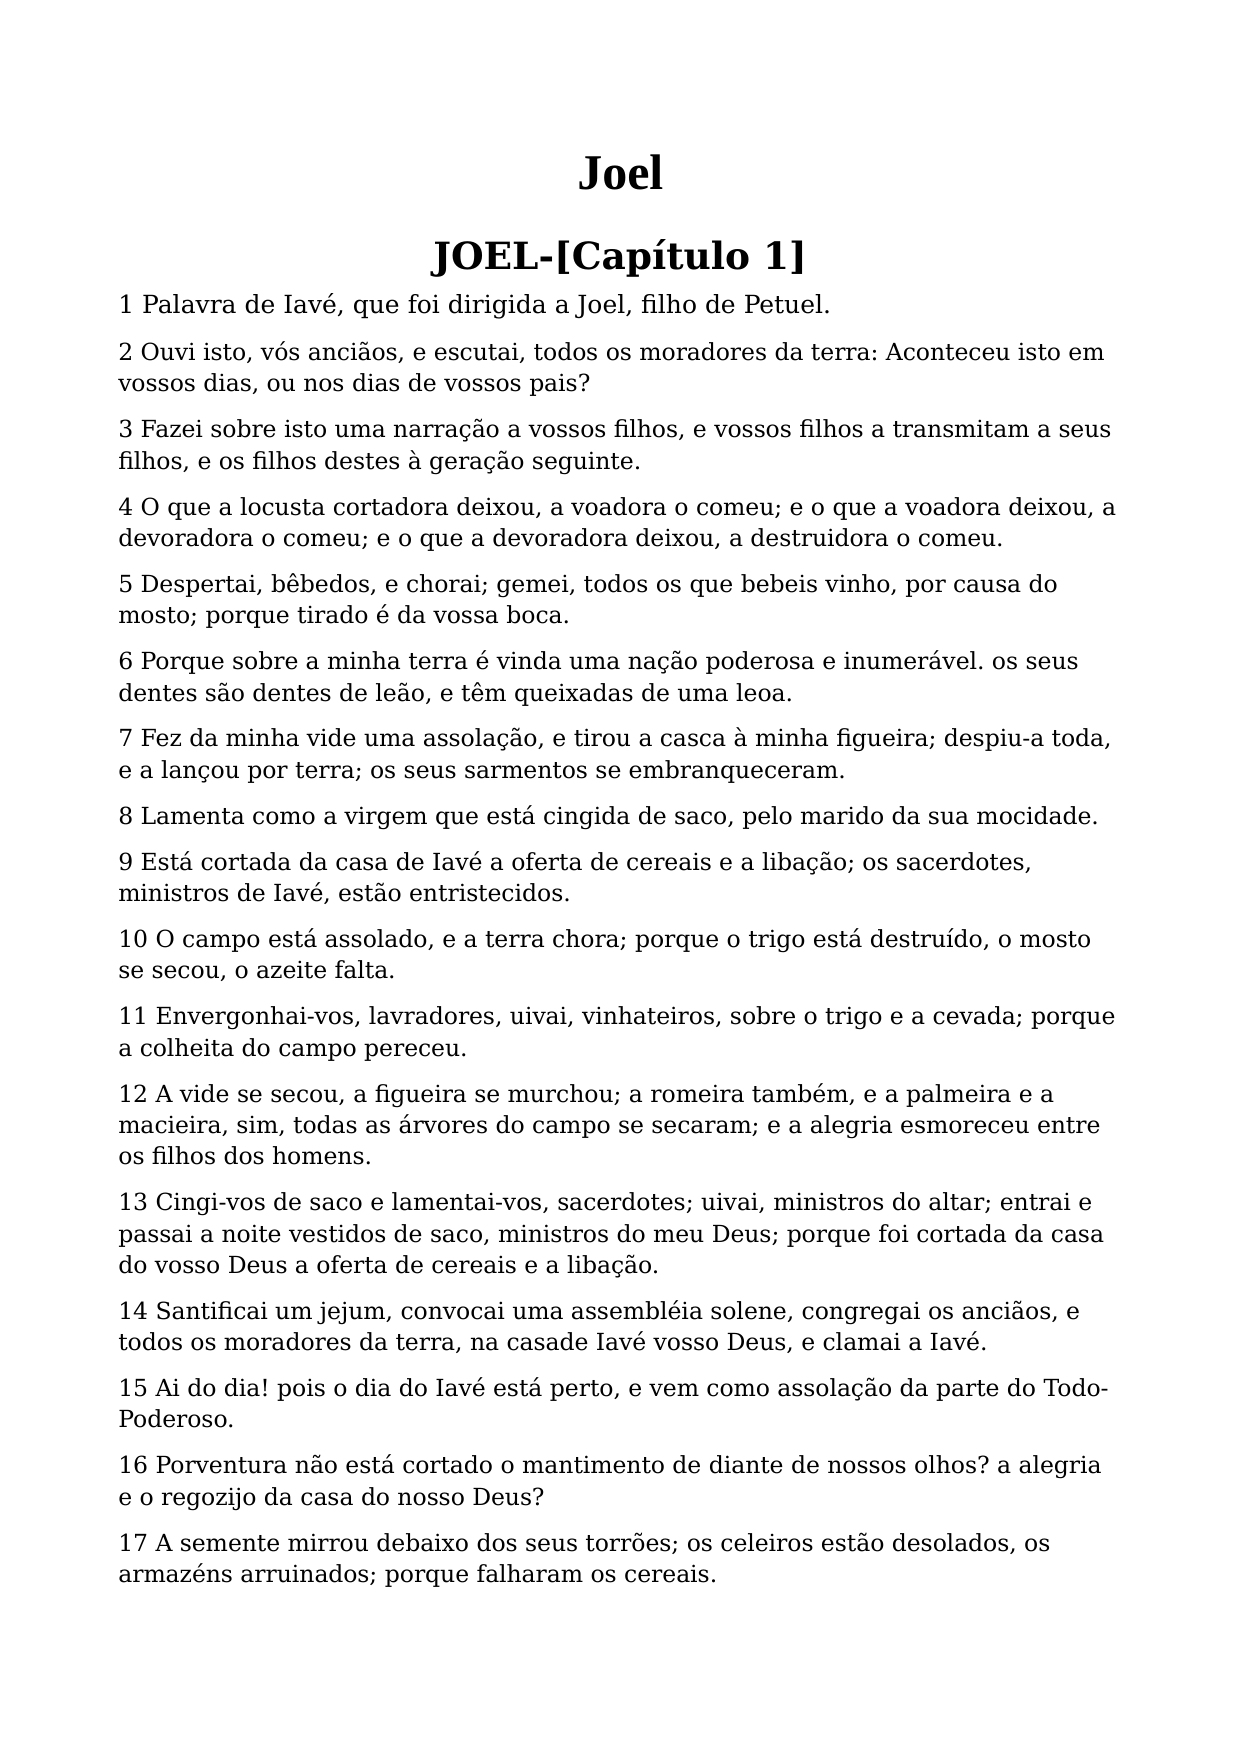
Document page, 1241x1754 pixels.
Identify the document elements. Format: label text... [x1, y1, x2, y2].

text 9 Está cortada da casa de Iavé a oferta de cereais e a libação; os sacerdotes, ministros de Iavé, estão entristecidos. [118, 848, 1122, 907]
text 4 O que a locusta cortadora deixou, a voadora o comeu; e o que a voadora deixou, a devoradora o comeu; e o que a devoradora deixou, a destruidora o comeu. [118, 493, 1122, 552]
text 17 A semente mirrou debaixo dos seus torrões; os celeiros estão desolados, os armazéns arruinados; porque falharam os cereais. [118, 1529, 1122, 1588]
text 14 Santificai um jejum, convocai uma assembléia solene, congregai os anciãos, e todos os moradores da terra, na casade Iavé vosso Deus, e clamai a Iavé. [118, 1297, 1122, 1356]
text 7 Fez da minha vide uma assolação, e tirou a casca à minha figueira; despiu-a toda, e a lançou por terra; os seus sarmentos se embranqueceram. [118, 725, 1122, 784]
text 11 Envergonhai-vos, lavradores, uivai, vinhateiros, sobre o trigo e a cevada; porque a colheita do campo pereceu. [118, 1003, 1122, 1062]
text 5 Despertai, bêbedos, e chorai; gemei, todos os que bebeis vinho, por causa do mosto; porque tirado é da vossa boca. [118, 571, 1122, 629]
text 15 Ai do dia! pois o dia do Iavé está perto, e vem como assolação da parte do Todo-Poderoso. [118, 1375, 1122, 1433]
subtitle Joel [118, 143, 1122, 201]
text 8 Lamenta como a virgem que está cingida de saco, pelo marido da sua mocidade. [118, 802, 1122, 830]
text 1 Palavra de Iavé, que foi dirigida a Joel, filho de Petuel. [118, 291, 1122, 320]
text 10 O campo está assolado, e a terra chora; porque o trigo está destruído, o mosto se secou, o azeite falta. [118, 926, 1122, 984]
text 13 Cingi-vos de saco e lamentai-vos, sacerdotes; uivai, ministros do altar; entrai e passai a noite vestidos de saco, ministros do meu Deus; porque foi cortada da casa do vosso Deus a oferta de cereais e a libação. [118, 1189, 1122, 1279]
subtitle JOEL-[Capítulo 1] [118, 234, 1122, 278]
text 6 Porque sobre a minha terra é vinda uma nação poderosa e inumerável. os seus dentes são dentes de leão, e têm queixadas de uma leoa. [118, 648, 1122, 706]
text 2 Ouvi isto, vós anciãos, e escutai, todos os moradores da terra: Aconteceu isto em vossos dias, ou nos dias de vossos pais? [118, 339, 1122, 397]
text 16 Porventura não está cortado o mantimento de diante de nossos olhos? a alegria e o regozijo da casa do nosso Deus? [118, 1452, 1122, 1511]
text 12 A vide se secou, a figueira se murchou; a romeira também, e a palmeira e a macieira, sim, todas as árvores do campo se secaram; e a alegria esmoreceu entre os filhos dos homens. [118, 1080, 1122, 1170]
text 3 Fazei sobre isto uma narração a vossos filhos, e vossos filhos a transmitam a seus filhos, e os filhos destes à geração seguinte. [118, 416, 1122, 474]
